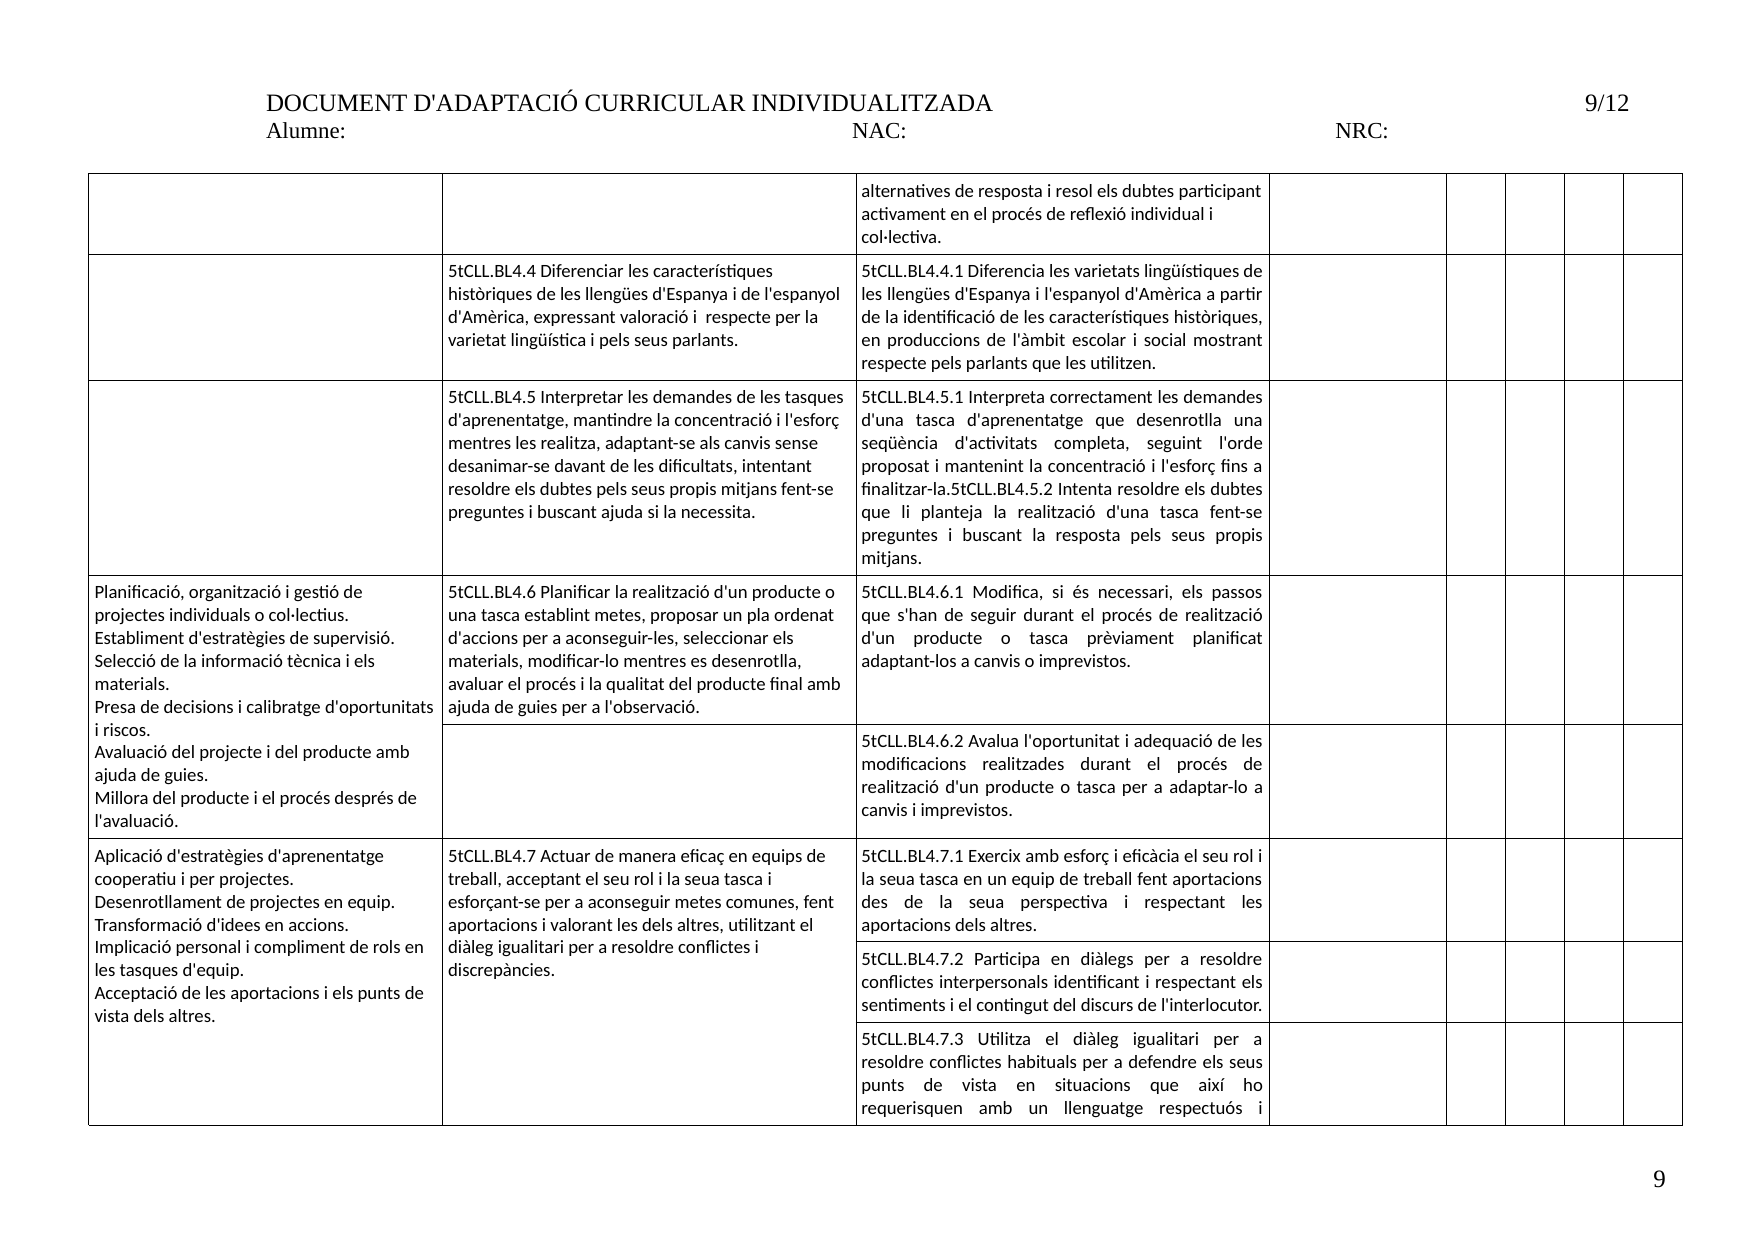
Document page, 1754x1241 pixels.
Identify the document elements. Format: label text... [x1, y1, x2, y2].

table_cell [1447, 942, 1505, 1022]
table_cell [1270, 255, 1446, 379]
table_cell [1270, 174, 1446, 253]
table_cell [1270, 576, 1446, 723]
table_cell [1565, 381, 1623, 574]
table_cell 5tCLL.BL4.7.1 Exercix amb esforç i eficàcia el seu rol i la seua tasca en un equip de treball fent aportacions des de la seua perspectiva i respectant les aportacions dels altres. [857, 839, 1269, 941]
table_cell [1270, 942, 1446, 1022]
table_cell [1506, 174, 1564, 253]
table_cell [1270, 839, 1446, 941]
table_cell [1447, 255, 1505, 379]
table_cell [443, 725, 856, 838]
table_cell [1565, 576, 1623, 723]
table_cell [443, 174, 856, 253]
table_cell [1506, 942, 1564, 1022]
table_cell [1624, 174, 1682, 253]
table_cell 5tCLL.BL4.6.2 Avalua l'oportunitat i adequació de les modificacions realitzades durant el procés de realització d'un producte o tasca per a adaptar-lo a canvis i imprevistos. [857, 725, 1269, 838]
table_cell [1447, 1023, 1505, 1125]
table_cell 5tCLL.BL4.4.1 Diferencia les varietats lingüístiques de les llengües d'Espanya i l'espanyol d'Amèrica a partir de la identificació de les característiques històriques, en produccions de l'àmbit escolar i social mostrant respecte pels parlants que les utilitzen. [857, 255, 1269, 379]
table_cell [89, 255, 442, 379]
table_cell [1270, 1023, 1446, 1125]
table_cell [89, 381, 442, 574]
table_cell 5tCLL.BL4.7.2 Participa en diàlegs per a resoldre conflictes interpersonals identificant i respectant els sentiments i el contingut del discurs de l'interlocutor. [857, 942, 1269, 1022]
table_cell 5tCLL.BL4.5 Interpretar les demandes de les tasques d'aprenentatge, mantindre la concentració i l'esforç mentres les realitza, adaptant-se als canvis sense desanimar-se davant de les dificultats, intentant resoldre els dubtes pels seus propis mitjans fent-se preguntes i buscant ajuda si la necessita. [443, 381, 856, 574]
table_cell [1270, 725, 1446, 838]
table_cell [1624, 255, 1682, 379]
table_cell [1624, 576, 1682, 723]
table_cell [1624, 1023, 1682, 1125]
table_cell [1565, 839, 1623, 941]
table_cell [1447, 381, 1505, 574]
table_cell [1565, 1023, 1623, 1125]
table_cell [1506, 576, 1564, 723]
table_cell [1506, 725, 1564, 838]
table_cell [1624, 725, 1682, 838]
table_cell [1447, 174, 1505, 253]
table_cell 5tCLL.BL4.4 Diferenciar les característiques històriques de les llengües d'Espanya i de l'espanyol d'Amèrica, expressant valoració i respecte per la varietat lingüística i pels seus parlants. [443, 255, 856, 379]
table_cell [1506, 839, 1564, 941]
table_cell [1506, 1023, 1564, 1125]
table_cell 5tCLL.BL4.7.3 Utilitza el diàleg igualitari per a resoldre conflictes habituals per a defendre els seus punts de vista en situacions que així ho requerisquen amb un llenguatge respectuós i [857, 1023, 1269, 1125]
table_cell [1506, 255, 1564, 379]
table_cell [1565, 255, 1623, 379]
table_cell alternatives de resposta i resol els dubtes participant activament en el procés de reflexió individual i col·lectiva. [857, 174, 1269, 253]
table_cell [1270, 381, 1446, 574]
table_cell 5tCLL.BL4.6 Planificar la realització d'un producte o una tasca establint metes, proposar un pla ordenat d'accions per a aconseguir-les, seleccionar els materials, modificar-lo mentres es desenrotlla, avaluar el procés i la qualitat del producte final amb ajuda de guies per a l'observació. [443, 576, 856, 723]
table_cell [1565, 725, 1623, 838]
table_cell 5tCLL.BL4.6.1 Modifica, si és necessari, els passos que s'han de seguir durant el procés de realització d'un producte o tasca prèviament planificat adaptant-los a canvis o imprevistos. [857, 576, 1269, 723]
table_cell [1624, 381, 1682, 574]
table_cell 5tCLL.BL4.5.1 Interpreta correctament les demandes d'una tasca d'aprenentatge que desenrotlla una seqüència d'activitats completa, seguint l'orde proposat i mantenint la concentració i l'esforç fins a finalitzar-la.5tCLL.BL4.5.2 Intenta resoldre els dubtes que li planteja la realització d'una tasca fent-se preguntes i buscant la resposta pels seus propis mitjans. [857, 381, 1269, 574]
table_cell [1565, 942, 1623, 1022]
table_cell [1624, 942, 1682, 1022]
table_cell Planificació, organització i gestió de projectes individuals o col·lectius. Establiment d'estratègies de supervisió. Selecció de la informació tècnica i els materials. Presa de decisions i calibratge d'oportunitats i riscos. Avaluació del projecte i del producte amb ajuda de guies. Millora del producte i el procés després de l'avaluació. [89, 576, 442, 838]
table_cell [1447, 576, 1505, 723]
table_cell [1447, 839, 1505, 941]
table_cell Aplicació d'estratègies d'aprenentatge cooperatiu i per projectes. Desenrotllament de projectes en equip. Transformació d'idees en accions. Implicació personal i compliment de rols en les tasques d'equip. Acceptació de les aportacions i els punts de vista dels altres. [89, 839, 442, 1125]
table_cell [1506, 381, 1564, 574]
table_cell [1565, 174, 1623, 253]
table_cell [1447, 725, 1505, 838]
table_cell [1624, 839, 1682, 941]
table_cell 5tCLL.BL4.7 Actuar de manera eficaç en equips de treball, acceptant el seu rol i la seua tasca i esforçant-se per a aconseguir metes comunes, fent aportacions i valorant les dels altres, utilitzant el diàleg igualitari per a resoldre conflictes i discrepàncies. [443, 839, 856, 1125]
table_cell [89, 174, 442, 253]
